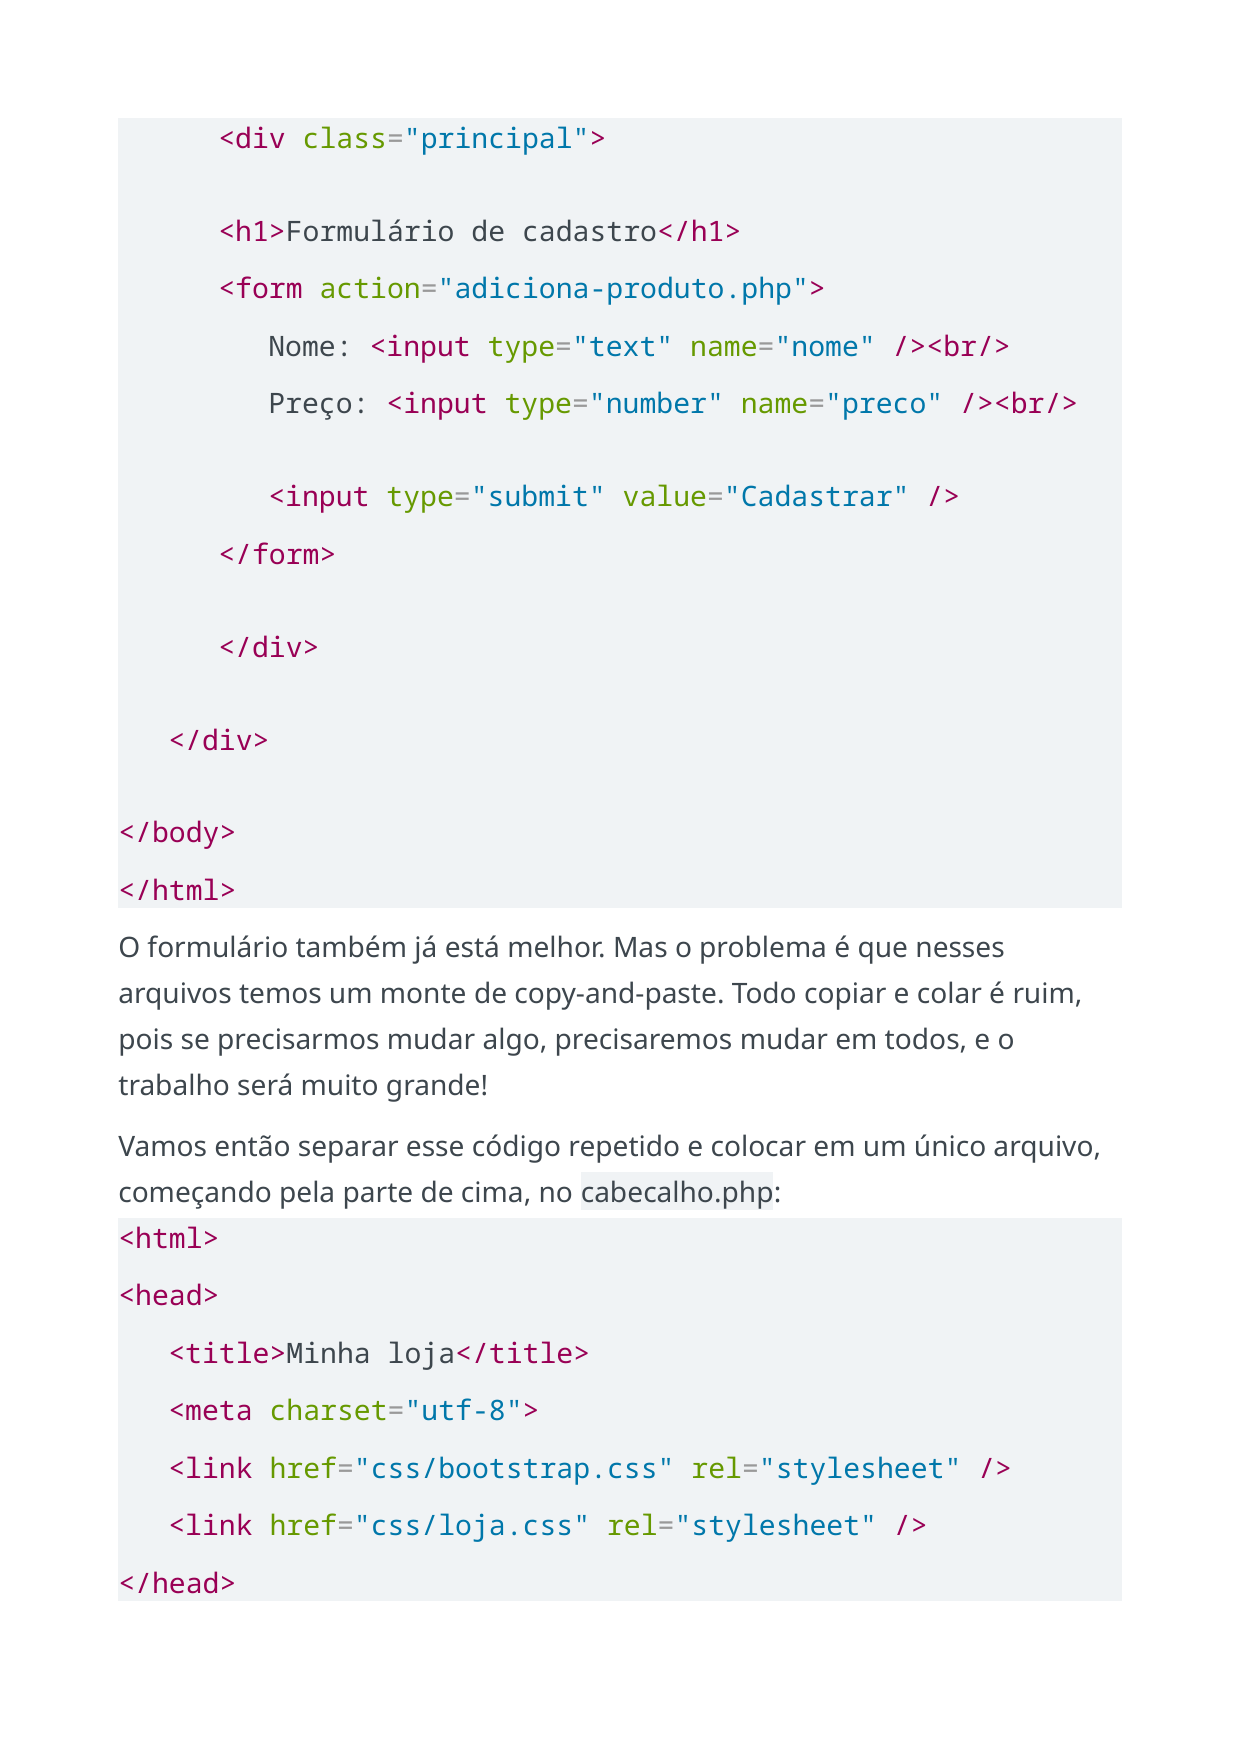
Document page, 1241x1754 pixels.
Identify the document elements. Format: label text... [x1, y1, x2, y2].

text <meta charset="utf-8"> [118, 1390, 1122, 1429]
text <h1>Formulário de cadastro</h1> [118, 211, 1122, 249]
text </html> [118, 870, 1122, 908]
text <html> [118, 1218, 1122, 1256]
text Vamos então separar esse código repetido e colocar em um único arquivo, começando pela parte de cima, no cabecalho.php: [118, 1126, 1122, 1210]
text </div> [118, 627, 1122, 665]
text <input type="submit" value="Cadastrar" /> [118, 476, 1122, 515]
text </body> [118, 813, 1122, 851]
text <form action="adiciona-produto.php"> [118, 268, 1122, 307]
text <link href="css/bootstrap.css" rel="stylesheet" /> [118, 1448, 1122, 1486]
text Preço: <input type="number" name="preco" /><br/> [118, 383, 1122, 422]
text </head> [118, 1563, 1122, 1601]
text O formulário também já está melhor. Mas o problema é que nesses arquivos temos um monte de copy-and-paste. Todo copiar e colar é ruim, pois se precisarmos mudar algo, precisaremos mudar em todos, e o trabalho será muito grande! [118, 928, 1122, 1104]
text <link href="css/loja.css" rel="stylesheet" /> [118, 1505, 1122, 1544]
text <title>Minha loja</title> [118, 1333, 1122, 1371]
text Nome: <input type="text" name="nome" /><br/> [118, 326, 1122, 364]
text </div> [118, 720, 1122, 758]
text </form> [118, 534, 1122, 572]
text <head> [118, 1275, 1122, 1314]
text <div class="principal"> [118, 118, 1122, 156]
